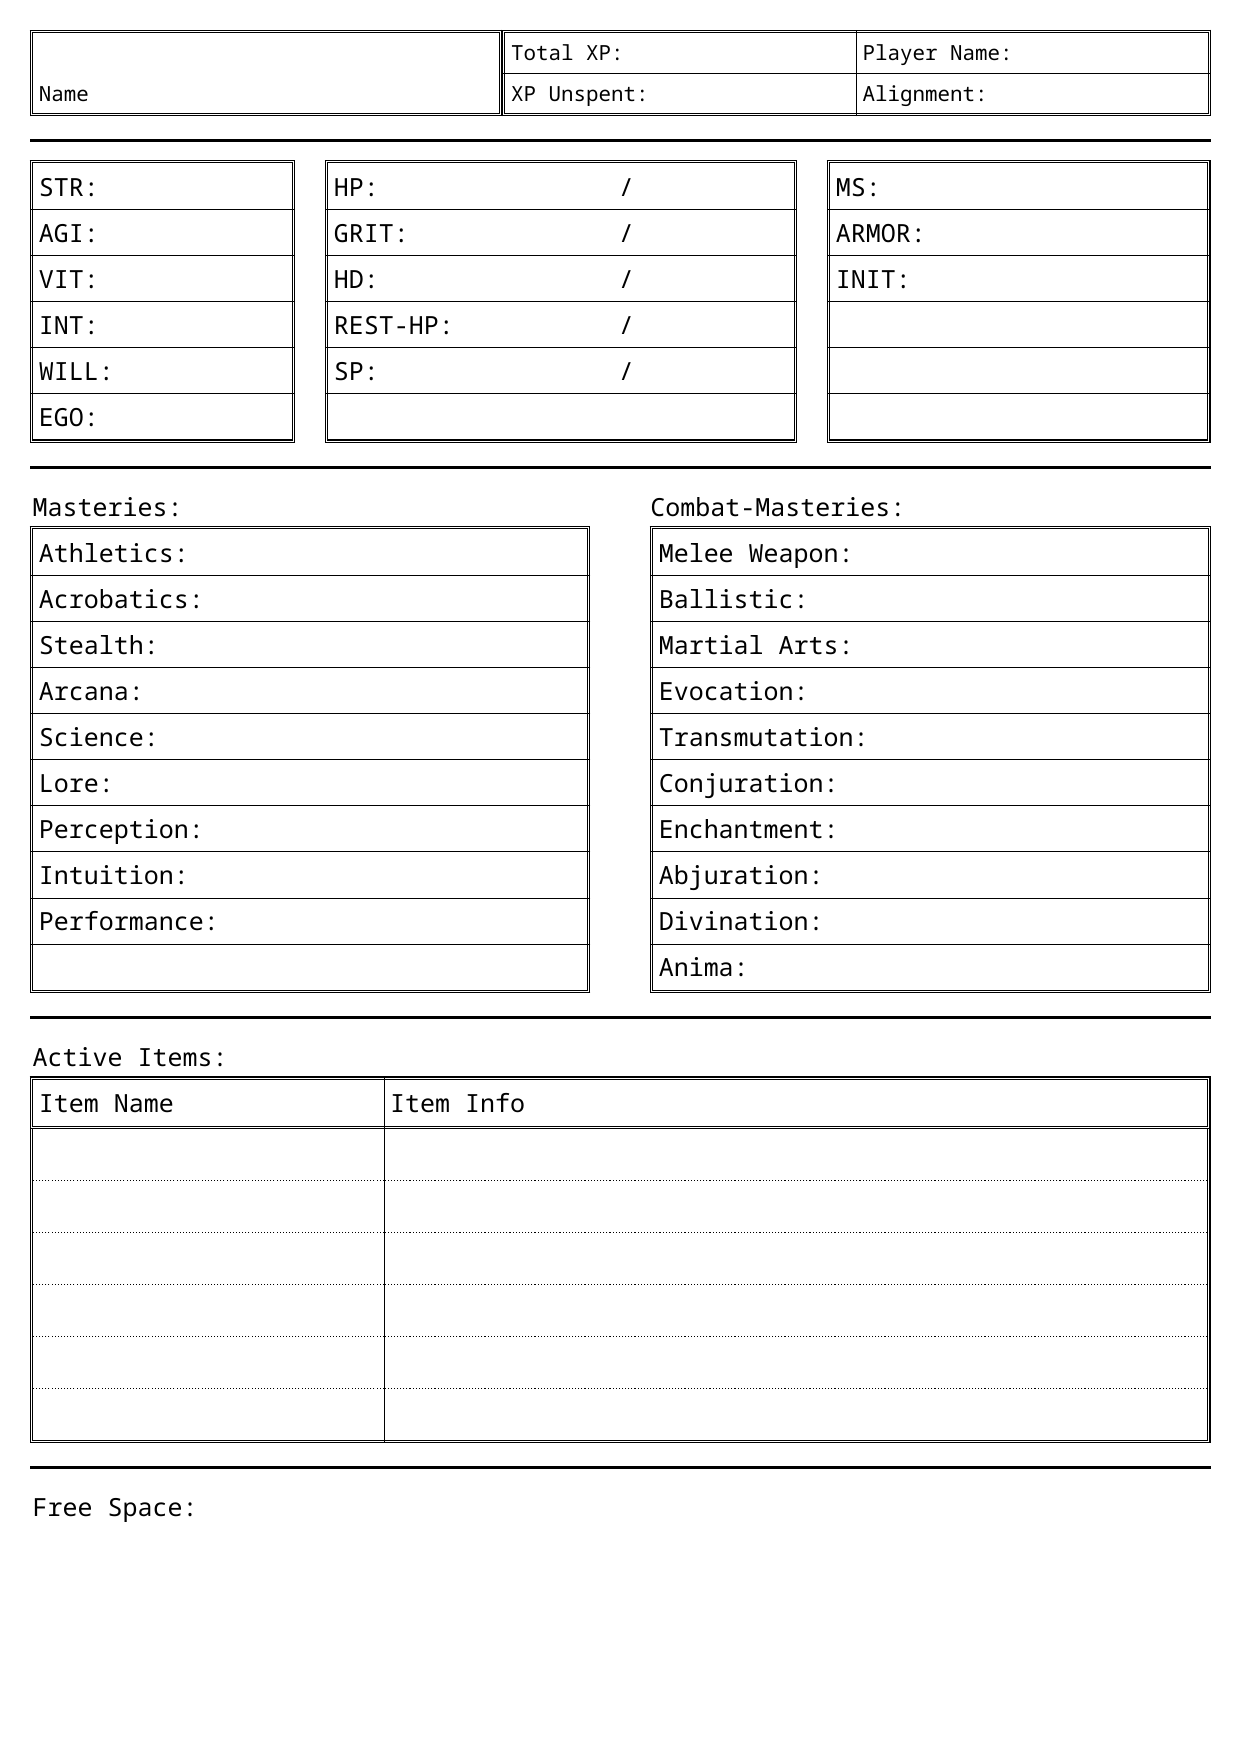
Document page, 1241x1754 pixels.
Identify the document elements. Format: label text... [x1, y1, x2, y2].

text Masteries: Combat-Masteries: [29, 486, 1211, 526]
table_cell ARMOR: [830, 210, 1207, 255]
table_cell [590, 806, 649, 852]
table_cell [295, 255, 325, 301]
table_cell [33, 945, 587, 990]
table_cell [590, 852, 649, 898]
table_cell Evocation: [653, 668, 1208, 713]
table_cell EGO: [33, 394, 292, 439]
table_cell [385, 1181, 1207, 1232]
table_cell Stealth: [33, 622, 587, 667]
table_cell [590, 760, 649, 806]
table_header STR: [33, 163, 292, 209]
table_cell [33, 1284, 384, 1336]
table_header Athletics: [33, 529, 587, 575]
table_cell [590, 944, 649, 993]
table_cell Performance: [33, 899, 587, 944]
table_cell Lore: [33, 760, 587, 805]
table_header Item Name [33, 1080, 384, 1126]
table_cell [590, 668, 649, 713]
text Active Items: [29, 1037, 1211, 1076]
table_cell [295, 348, 325, 393]
table_header Player Name: [857, 33, 1208, 73]
table_cell Abjuration: [653, 852, 1208, 898]
table_header [590, 526, 649, 575]
table_cell SP: / [328, 348, 794, 393]
table_cell [590, 575, 649, 621]
table_cell AGI: [33, 210, 292, 255]
table_cell [797, 209, 827, 255]
table_cell [830, 394, 1207, 439]
table_cell GRIT: / [328, 210, 794, 255]
table_cell Arcana: [33, 668, 587, 713]
table_cell HD: / [328, 256, 794, 301]
table_cell INT: [33, 302, 292, 347]
table_cell [33, 1388, 384, 1440]
table_cell Conjuration: [653, 760, 1208, 805]
table_cell [830, 302, 1207, 347]
table_cell INIT: [830, 256, 1207, 301]
table_header Total XP: [505, 33, 856, 73]
table_cell [33, 1181, 384, 1232]
table_header [797, 160, 827, 209]
table_cell [385, 1233, 1207, 1284]
table_cell [33, 1233, 384, 1284]
table_header Name [33, 33, 499, 113]
table_header Item Info [385, 1080, 1207, 1126]
table_cell [295, 394, 325, 443]
table_cell Science: [33, 714, 587, 759]
table_cell REST-HP: / [328, 302, 794, 347]
table_cell [590, 714, 649, 759]
table_header MS: [830, 163, 1207, 209]
table_cell [590, 621, 649, 667]
table_cell Transmutation: [653, 714, 1208, 759]
table_cell [328, 394, 794, 439]
text Free Space: [29, 1487, 1211, 1524]
table_cell Alignment: [857, 74, 1208, 113]
table_cell [385, 1336, 1207, 1388]
table_cell [295, 301, 325, 347]
table_cell [830, 348, 1207, 393]
table_cell [33, 1129, 384, 1181]
table_cell VIT: [33, 256, 292, 301]
table_cell [385, 1129, 1207, 1181]
table_cell WILL: [33, 348, 292, 393]
table_cell [797, 348, 827, 393]
table_cell Anima: [653, 945, 1208, 990]
table_cell Intuition: [33, 852, 587, 898]
table_header Melee Weapon: [653, 529, 1208, 575]
table_cell Acrobatics: [33, 576, 587, 621]
table_cell Martial Arts: [653, 622, 1208, 667]
table_cell [385, 1388, 1207, 1440]
table_cell [590, 898, 649, 944]
table_cell [797, 301, 827, 347]
table_header HP: / [328, 163, 794, 209]
table_cell Enchantment: [653, 806, 1208, 851]
table_cell [385, 1284, 1207, 1336]
table_cell [295, 209, 325, 255]
table_cell [33, 1336, 384, 1388]
table_cell [797, 255, 827, 301]
table_cell Ballistic: [653, 576, 1208, 621]
table_cell Divination: [653, 899, 1208, 944]
table_cell XP Unspent: [505, 74, 856, 113]
table_cell Perception: [33, 806, 587, 851]
table_cell [797, 394, 827, 443]
table_header [295, 160, 325, 209]
